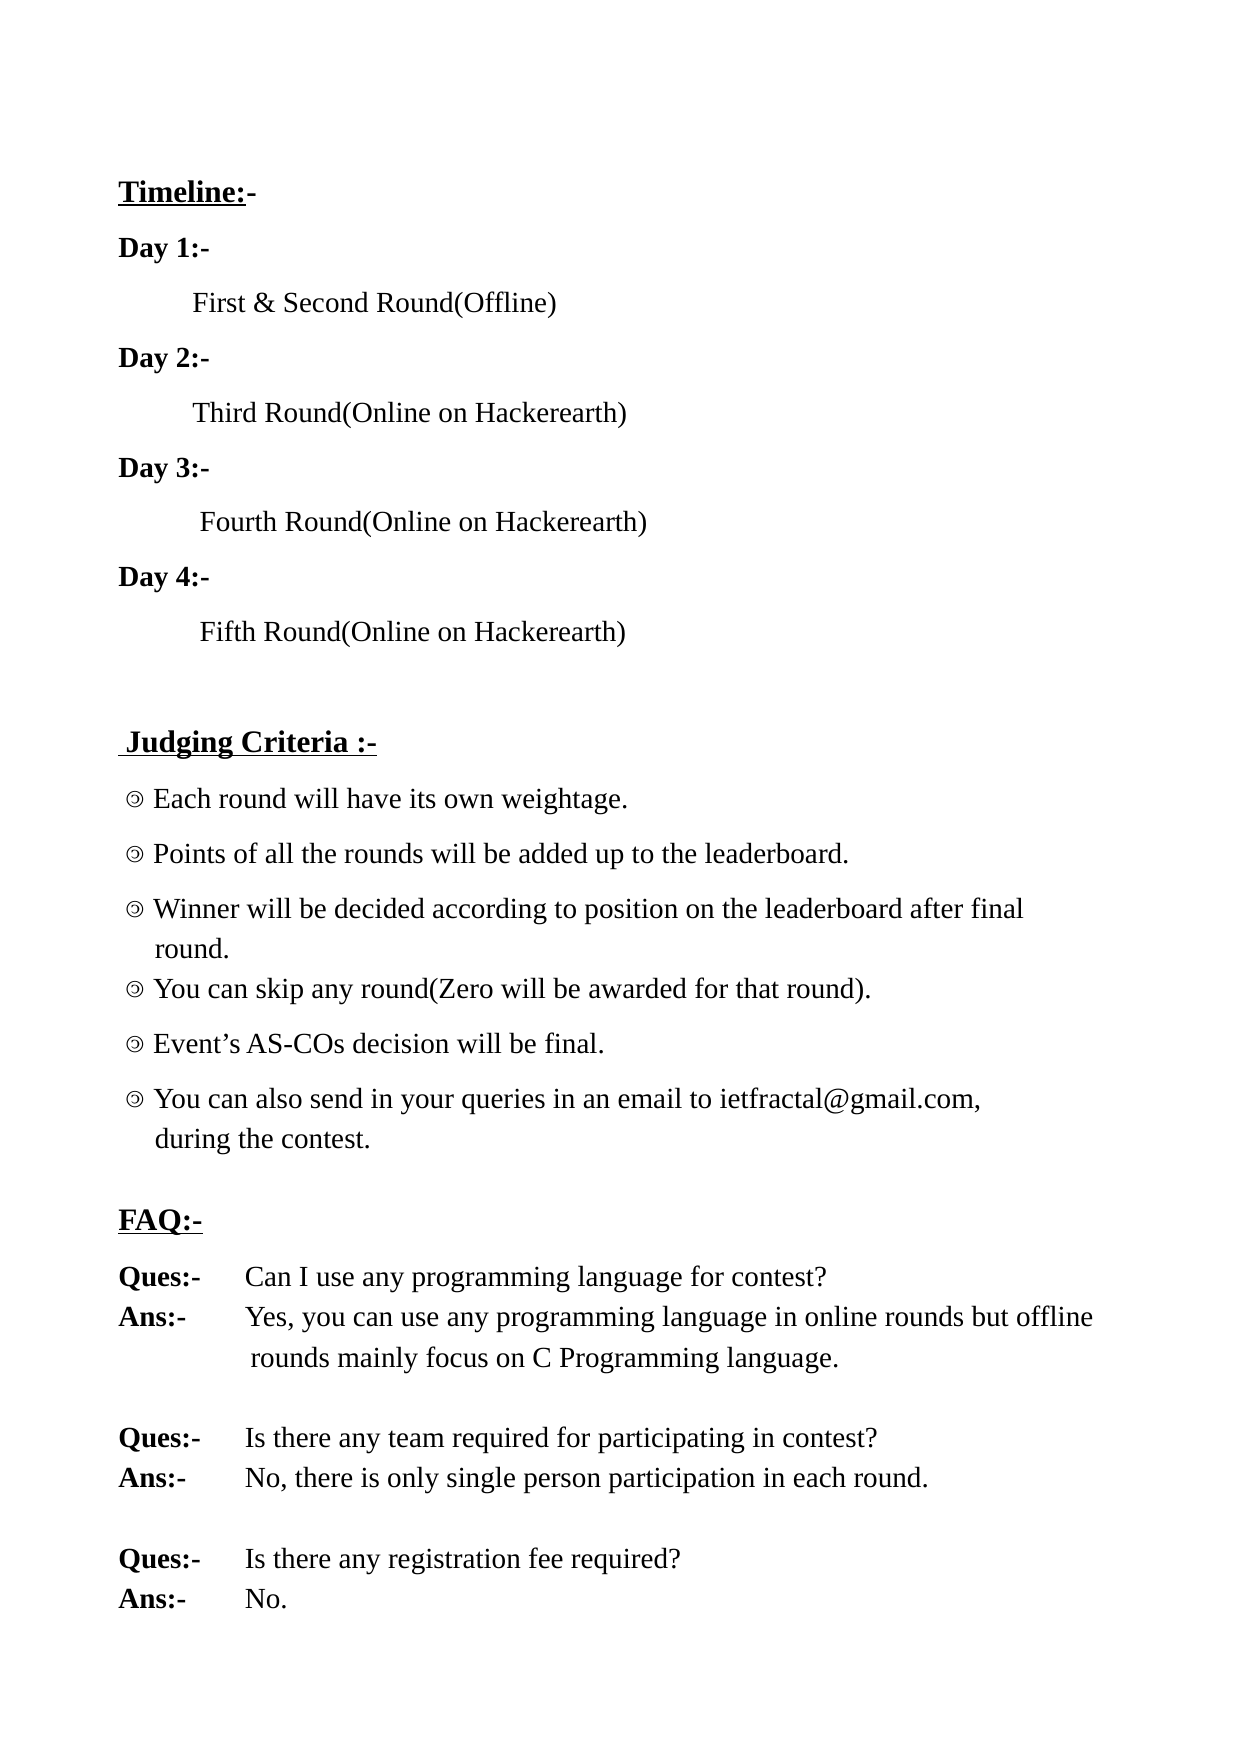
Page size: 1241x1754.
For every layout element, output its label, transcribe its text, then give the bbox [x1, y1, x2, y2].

text Ques:- Is there any registration fee required? [118, 1541, 1122, 1574]
text  Each round will have its own weightage. [118, 781, 1122, 815]
text Judging Criteria :- [118, 724, 1122, 760]
text Ques:- Is there any team required for participating in contest? [118, 1420, 1122, 1454]
text Day 3:- [118, 450, 1122, 483]
text Ques:- Can I use any programming language for contest? [118, 1259, 1122, 1293]
text Ans:- No, there is only single person participation in each round. [118, 1460, 1122, 1494]
text  Winner will be decided according to position on the leaderboard after final [118, 891, 1122, 924]
text  Event’s AS-COs decision will be final. [118, 1026, 1122, 1060]
text FAQ:- [118, 1202, 1122, 1238]
text  Points of all the rounds will be added up to the leaderboard. [118, 836, 1122, 870]
text Fourth Round(Online on Hackerearth) [118, 504, 1122, 538]
text Day 1:- [118, 231, 1122, 264]
text Third Round(Online on Hackerearth) [118, 395, 1122, 428]
text during the contest. [118, 1121, 1122, 1155]
text Ans:- No. [118, 1581, 1122, 1614]
text Timeline:- [118, 173, 1122, 209]
text Fifth Round(Online on Hackerearth) [118, 614, 1122, 648]
text  You can skip any round(Zero will be awarded for that round). [118, 971, 1122, 1005]
text round. [118, 931, 1122, 965]
text Ans:- Yes, you can use any programming language in online rounds but offline rounds mainly focus on C Programming language. [118, 1299, 1122, 1373]
text First & Second Round(Offline) [118, 285, 1122, 319]
text Day 2:- [118, 340, 1122, 374]
text  You can also send in your queries in an email to ietfractal@gmail.com, [118, 1081, 1122, 1114]
text Day 4:- [118, 559, 1122, 593]
